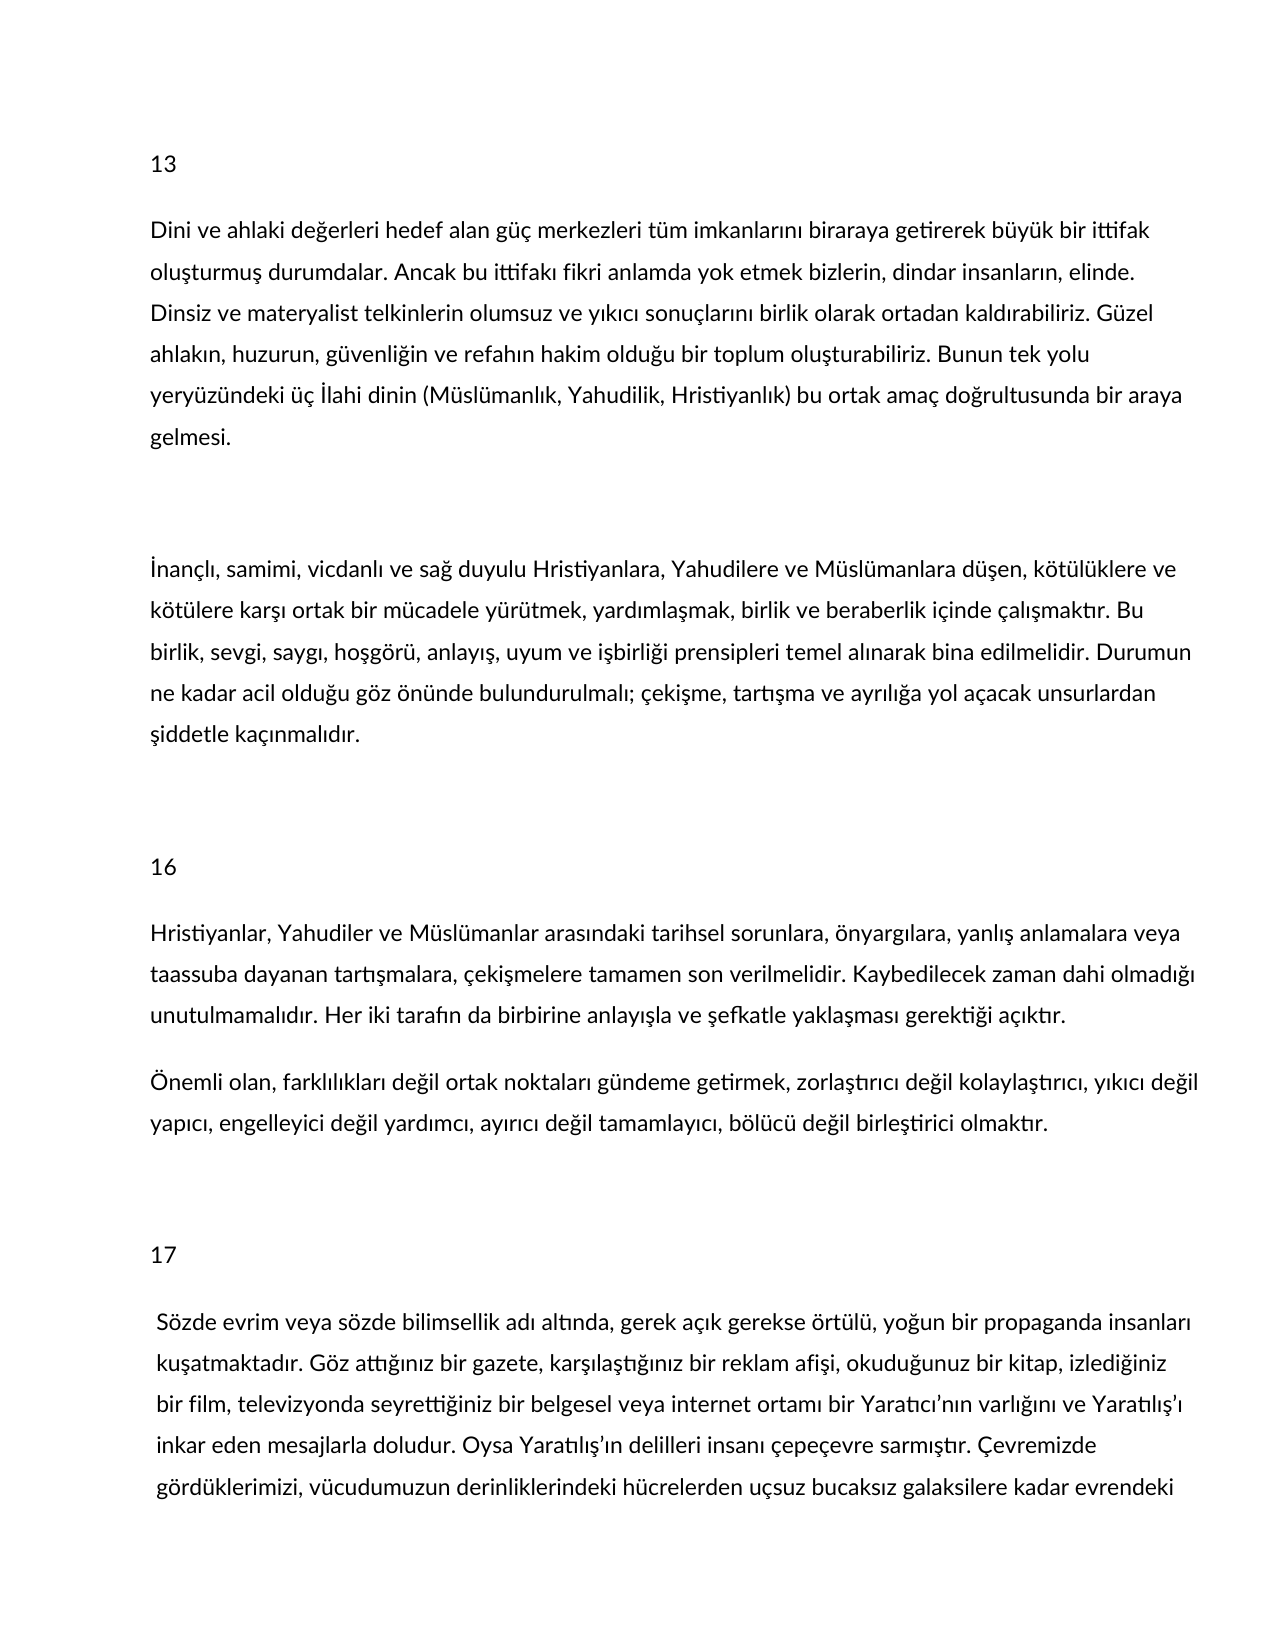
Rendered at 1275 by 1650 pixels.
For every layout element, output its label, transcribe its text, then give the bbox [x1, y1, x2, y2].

text İnançlı, samimi, vicdanlı ve sağ duyulu Hristiyanlara, Yahudilere ve Müslümanlara düşen, kötülüklere ve kötülere karşı ortak bir mücadele yürütmek, yardımlaşmak, birlik ve beraberlik içinde çalışmaktır. Bu birlik, sevgi, saygı, hoşgörü, anlayış, uyum ve işbirliği prensipleri temel alınarak bina edilmelidir. Durumun ne kadar acil olduğu göz önünde bulundurulmalı; çekişme, tartışma ve ayrılığa yol açacak unsurlardan şiddetle kaçınmalıdır. [150, 555, 1200, 747]
text Sözde evrim veya sözde bilimsellik adı altında, gerek açık gerekse örtülü, yoğun bir propaganda insanları kuşatmaktadır. Göz attığınız bir gazete, karşılaştığınız bir reklam afişi, okuduğunuz bir kitap, izlediğiniz bir film, televizyonda seyrettiğiniz bir belgesel veya internet ortamı bir Yaratıcı’nın varlığını ve Yaratılış’ı inkar eden mesajlarla doludur. Oysa Yaratılış’ın delilleri insanı çepeçevre sarmıştır. Çevremizde gördüklerimizi, vücudumuzun derinliklerindeki hücrelerden uçsuz bucaksız galaksilere kadar evrendeki [156, 1307, 1194, 1500]
text Önemli olan, farklılıkları değil ortak noktaları gündeme getirmek, zorlaştırıcı değil kolaylaştırıcı, yıkıcı değil yapıcı, engelleyici değil yardımcı, ayırıcı değil tamamlayıcı, bölücü değil birleştirici olmaktır. [150, 1067, 1200, 1136]
text 13 [150, 150, 1200, 177]
text Dini ve ahlaki değerleri hedef alan güç merkezleri tüm imkanlarını biraraya getirerek büyük bir ittifak oluşturmuş durumdalar. Ancak bu ittifakı fikri anlamda yok etmek bizlerin, dindar insanların, elinde. Dinsiz ve materyalist telkinlerin olumsuz ve yıkıcı sonuçlarını birlik olarak ortadan kaldırabiliriz. Güzel ahlakın, huzurun, güvenliğin ve refahın hakim olduğu bir toplum oluşturabiliriz. Bunun tek yolu yeryüzündeki üç İlahi dinin (Müslümanlık, Yahudilik, Hristiyanlık) bu ortak amaç doğrultusunda bir araya gelmesi. [150, 216, 1200, 450]
text Hristiyanlar, Yahudiler ve Müslümanlar arasındaki tarihsel sorunlara, önyargılara, yanlış anlamalara veya taassuba dayanan tartışmalara, çekişmelere tamamen son verilmelidir. Kaybedilecek zaman dahi olmadığı unutulmamalıdır. Her iki tarafın da birbirine anlayışla ve şefkatle yaklaşması gerektiği açıktır. [150, 919, 1200, 1029]
text 16 [150, 852, 1200, 880]
text 17 [150, 1241, 1200, 1269]
